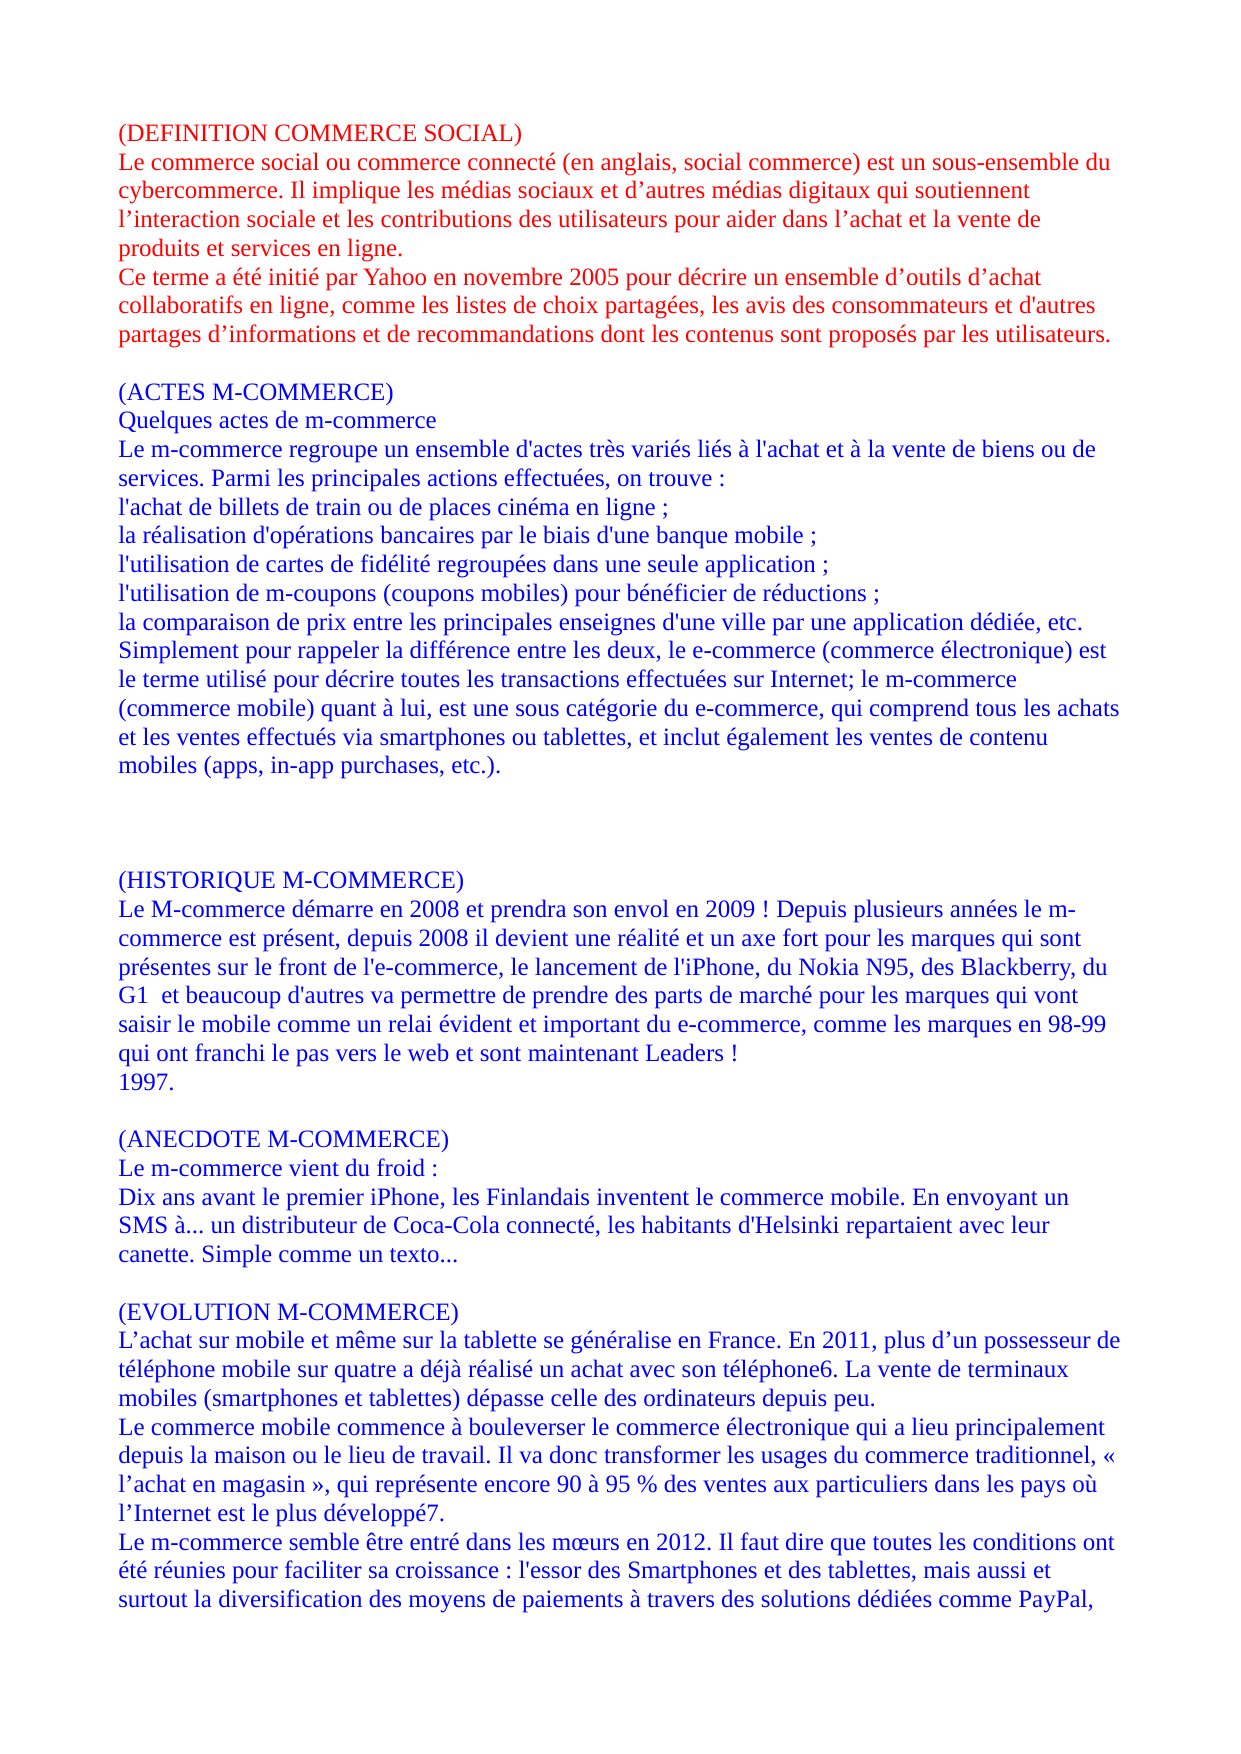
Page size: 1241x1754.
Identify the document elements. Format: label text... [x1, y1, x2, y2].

text L’achat sur mobile et même sur la tablette se généralise en France. En 2011, plus d’un possesseur de téléphone mobile sur quatre a déjà réalisé un achat avec son téléphone6. La vente de terminaux mobiles (smartphones et tablettes) dépasse celle des ordinateurs depuis peu. [118, 1326, 1122, 1412]
text 1997. [118, 1067, 1122, 1096]
text Le m-commerce vient du froid : [118, 1153, 1122, 1182]
text la réalisation d'opérations bancaires par le biais d'une banque mobile ; [118, 521, 1122, 549]
text (ANECDOTE M-COMMERCE) [118, 1124, 1122, 1153]
text l'utilisation de cartes de fidélité regroupées dans une seule application ; [118, 549, 1122, 578]
text (HISTORIQUE M-COMMERCE) [118, 866, 1122, 894]
text Le M-commerce démarre en 2008 et prendra son envol en 2009 ! Depuis plusieurs années le m-commerce est présent, depuis 2008 il devient une réalité et un axe fort pour les marques qui sont présentes sur le front de l'e-commerce, le lancement de l'iPhone, du Nokia N95, des Blackberry, du G1 et beaucoup d'autres va permettre de prendre des parts de marché pour les marques qui vont saisir le mobile comme un relai évident et important du e-commerce, comme les marques en 98-99 qui ont franchi le pas vers le web et sont maintenant Leaders ! [118, 894, 1122, 1067]
text Le m-commerce semble être entré dans les mœurs en 2012. Il faut dire que toutes les conditions ont été réunies pour faciliter sa croissance : l'essor des Smartphones et des tablettes, mais aussi et surtout la diversification des moyens de paiements à travers des solutions dédiées comme PayPal, [118, 1527, 1122, 1613]
text Ce terme a été initié par Yahoo en novembre 2005 pour décrire un ensemble d’outils d’achat collaboratifs en ligne, comme les listes de choix partagées, les avis des consommateurs et d'autres partages d’informations et de recommandations dont les contenus sont proposés par les utilisateurs. [118, 262, 1122, 348]
text Simplement pour rappeler la différence entre les deux, le e-commerce (commerce électronique) est le terme utilisé pour décrire toutes les transactions effectuées sur Internet; le m-commerce (commerce mobile) quant à lui, est une sous catégorie du e-commerce, qui comprend tous les achats et les ventes effectués via smartphones ou tablettes, et inclut également les ventes de contenu mobiles (apps, in-app purchases, etc.). [118, 636, 1122, 779]
text Le m-commerce regroupe un ensemble d'actes très variés liés à l'achat et à la vente de biens ou de services. Parmi les principales actions effectuées, on trouve : [118, 434, 1122, 492]
text (EVOLUTION M-COMMERCE) [118, 1297, 1122, 1326]
text Dix ans avant le premier iPhone, les Finlandais inventent le commerce mobile. En envoyant un SMS à... un distributeur de Coca-Cola connecté, les habitants d'Helsinki repartaient avec leur canette. Simple comme un texto... [118, 1182, 1122, 1268]
text (DEFINITION COMMERCE SOCIAL) [118, 118, 1122, 147]
text l'utilisation de m-coupons (coupons mobiles) pour bénéficier de réductions ; [118, 578, 1122, 607]
text Le commerce mobile commence à bouleverser le commerce électronique qui a lieu principalement depuis la maison ou le lieu de travail. Il va donc transformer les usages du commerce traditionnel, « l’achat en magasin », qui représente encore 90 à 95 % des ventes aux particuliers dans les pays où l’Internet est le plus développé7. [118, 1412, 1122, 1527]
text l'achat de billets de train ou de places cinéma en ligne ; [118, 492, 1122, 521]
text Le commerce social ou commerce connecté (en anglais, social commerce) est un sous-ensemble du cybercommerce. Il implique les médias sociaux et d’autres médias digitaux qui soutiennent l’interaction sociale et les contributions des utilisateurs pour aider dans l’achat et la vente de produits et services en ligne. [118, 147, 1122, 262]
text Quelques actes de m-commerce [118, 406, 1122, 434]
text (ACTES M-COMMERCE) [118, 377, 1122, 406]
text la comparaison de prix entre les principales enseignes d'une ville par une application dédiée, etc. [118, 607, 1122, 636]
